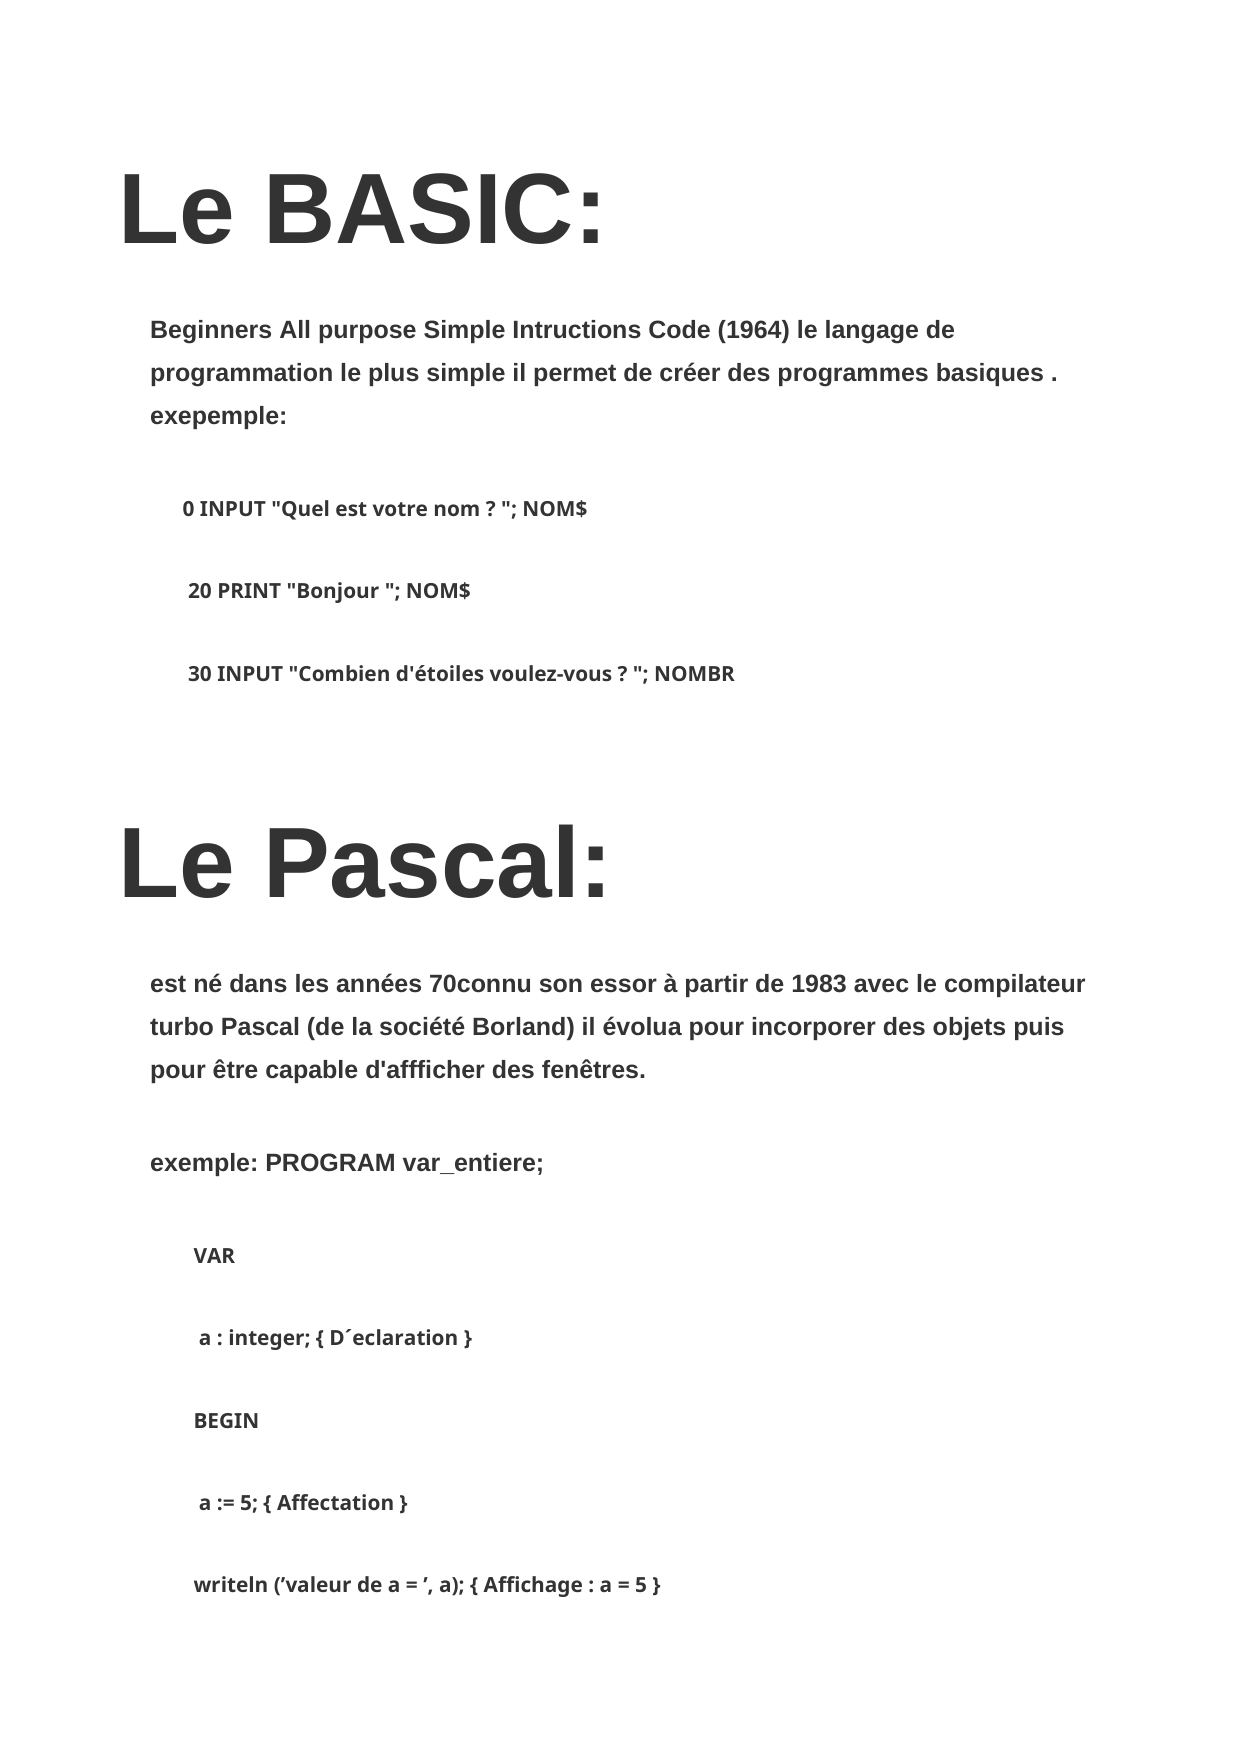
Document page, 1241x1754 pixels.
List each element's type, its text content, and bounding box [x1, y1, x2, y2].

text VAR a : integer; { D´eclaration } BEGIN a := 5; { Affectation } writeln (’valeur de a = ’, a); { Affichage : a = 5 } [150, 1241, 1090, 1599]
subtitle Le Pascal: [119, 804, 1090, 919]
text exemple: PROGRAM var_entiere; [150, 1148, 1090, 1177]
subtitle Le BASIC: [119, 150, 1090, 265]
text 0 INPUT "Quel est votre nom ? "; NOM$ 20 PRINT "Bonjour "; NOM$ 30 INPUT "Combien d'étoiles voulez-vous ? "; NOMBR [150, 494, 1090, 728]
text Beginners All purpose Simple Intructions Code (1964) le langage de programmation le plus simple il permet de créer des programmes basiques . exepemple: [150, 315, 1090, 430]
text est né dans les années 70connu son essor à partir de 1983 avec le compilateur turbo Pascal (de la société Borland) il évolua pour incorporer des objets puis pour être capable d'affficher des fenêtres. [150, 969, 1090, 1084]
